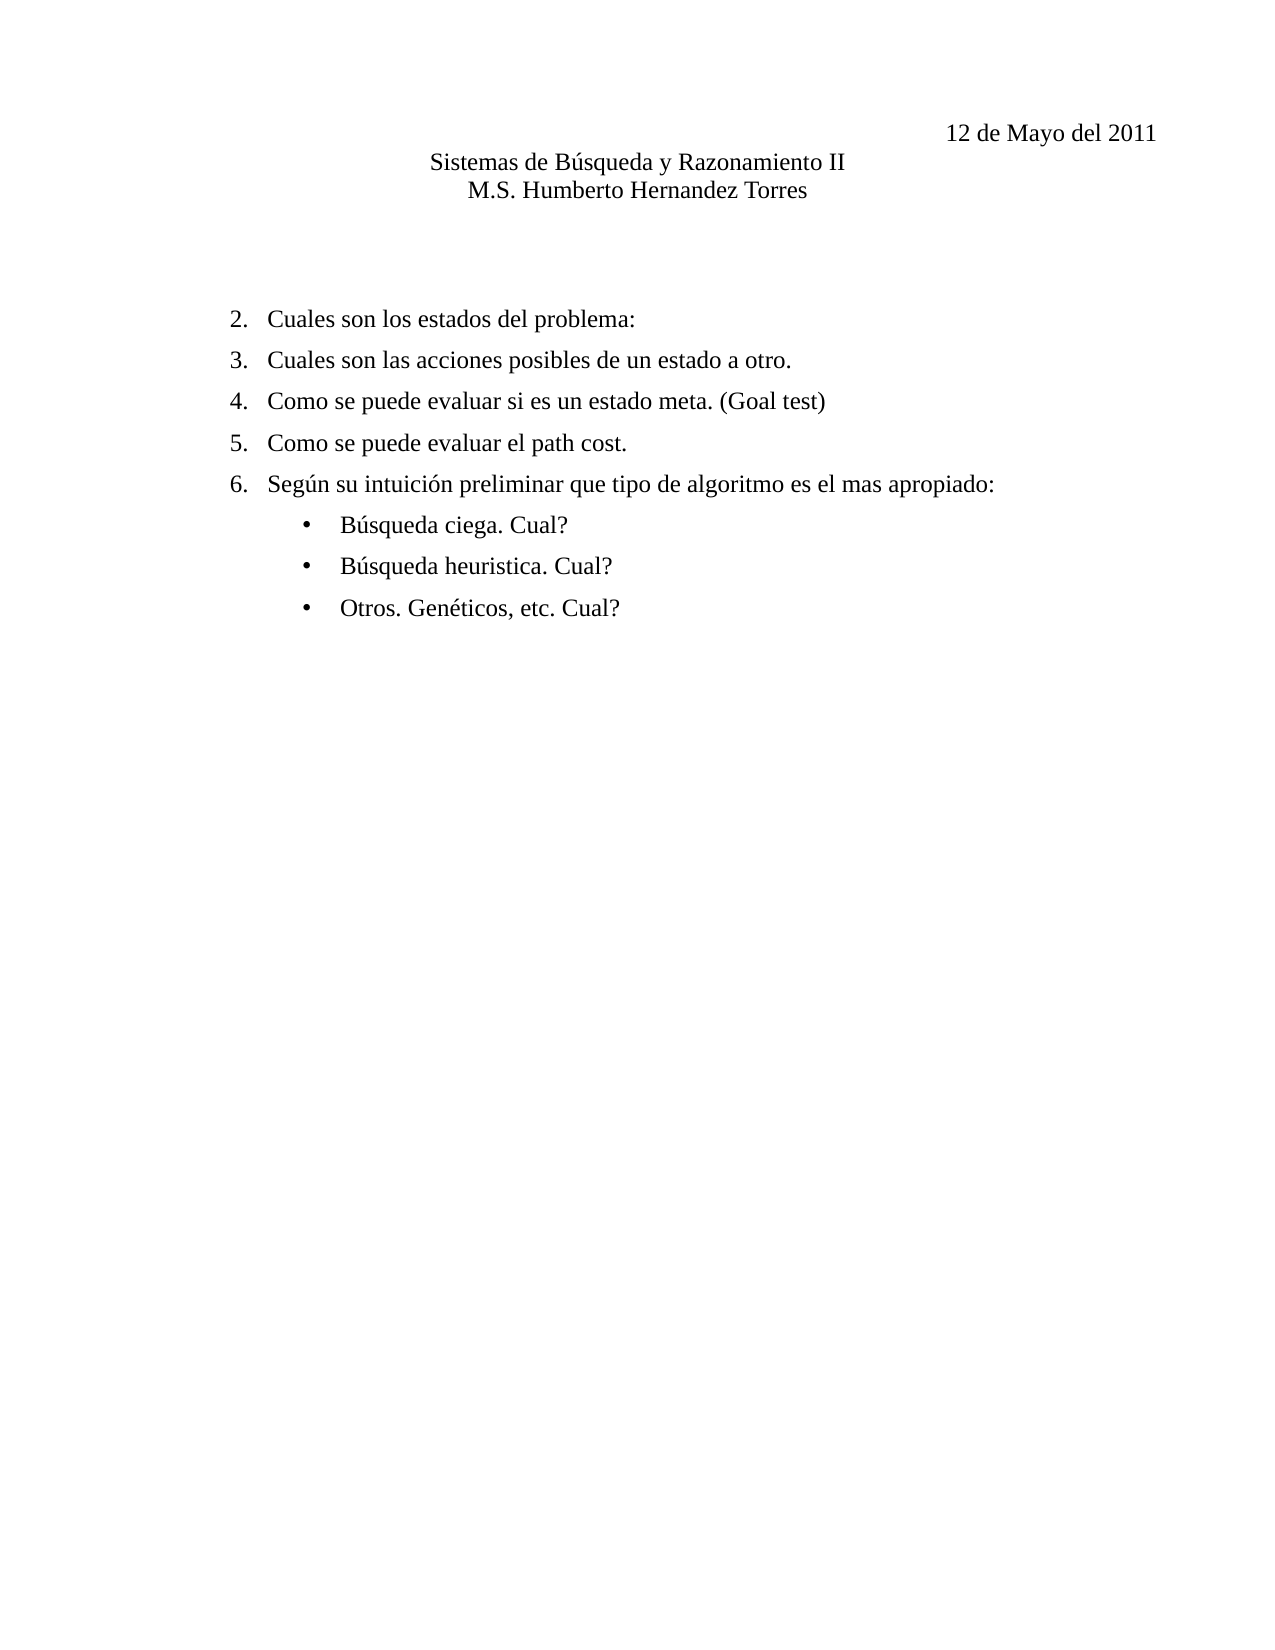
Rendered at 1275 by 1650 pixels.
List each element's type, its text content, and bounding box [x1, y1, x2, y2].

list Búsqueda ciega. Cual? [302, 510, 1157, 539]
list Otros. Genéticos, etc. Cual? [302, 593, 1157, 621]
list Cuales son las acciones posibles de un estado a otro. [229, 345, 1157, 374]
list Como se puede evaluar el path cost. [229, 428, 1157, 456]
list Cuales son los estados del problema: [229, 304, 1157, 333]
list Como se puede evaluar si es un estado meta. (Goal test) [229, 386, 1157, 415]
list Según su intuición preliminar que tipo de algoritmo es el mas apropiado: [229, 469, 1157, 498]
list Búsqueda heuristica. Cual? [302, 551, 1157, 580]
